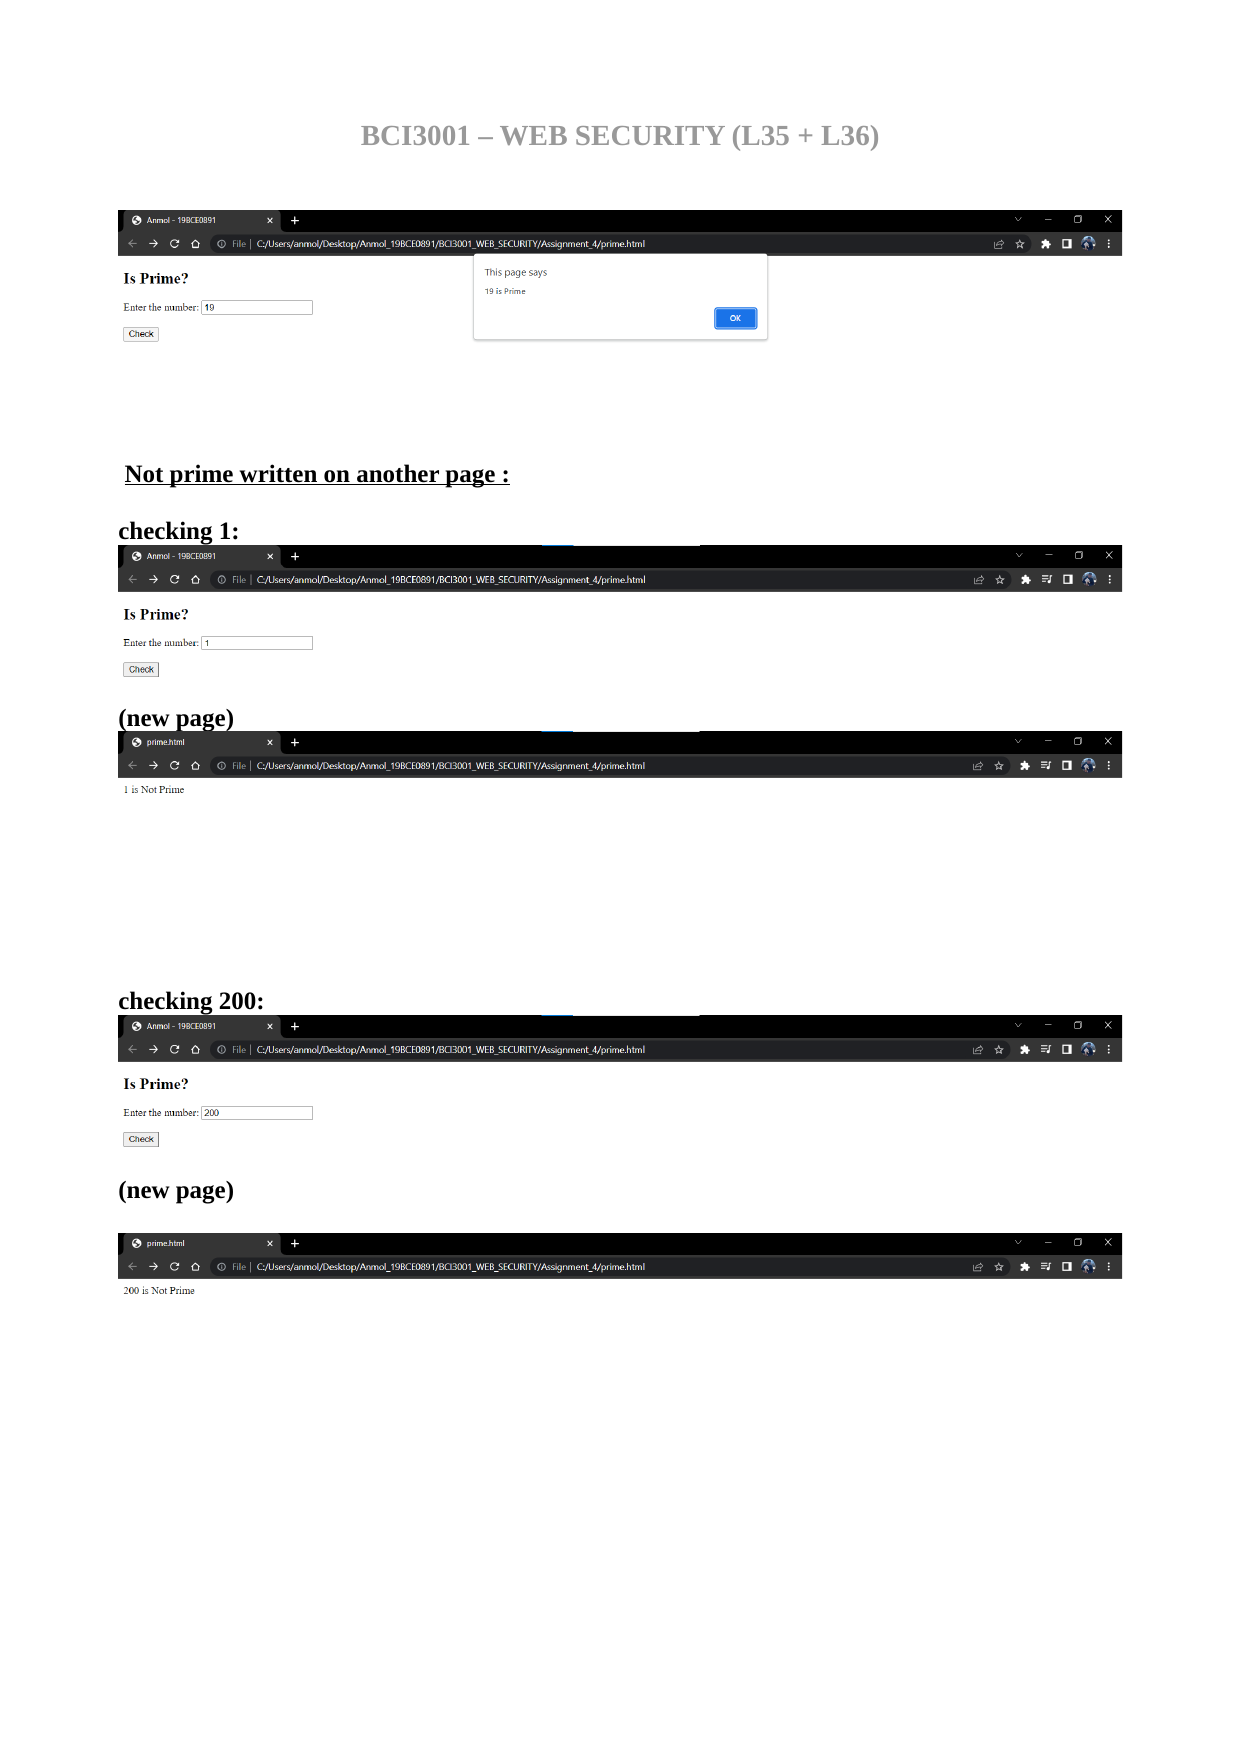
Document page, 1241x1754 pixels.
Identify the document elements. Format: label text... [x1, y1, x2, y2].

text checking 200: [118, 986, 1122, 1015]
picture [118, 545, 1123, 703]
text (new page) [118, 703, 1122, 731]
picture [118, 210, 1123, 431]
picture [118, 1233, 1123, 1379]
text (new page) [118, 1176, 1122, 1204]
text checking 1: [118, 516, 1122, 545]
text Not prime written on another page : [118, 459, 1122, 488]
picture [118, 731, 1123, 901]
picture [118, 1015, 1123, 1176]
